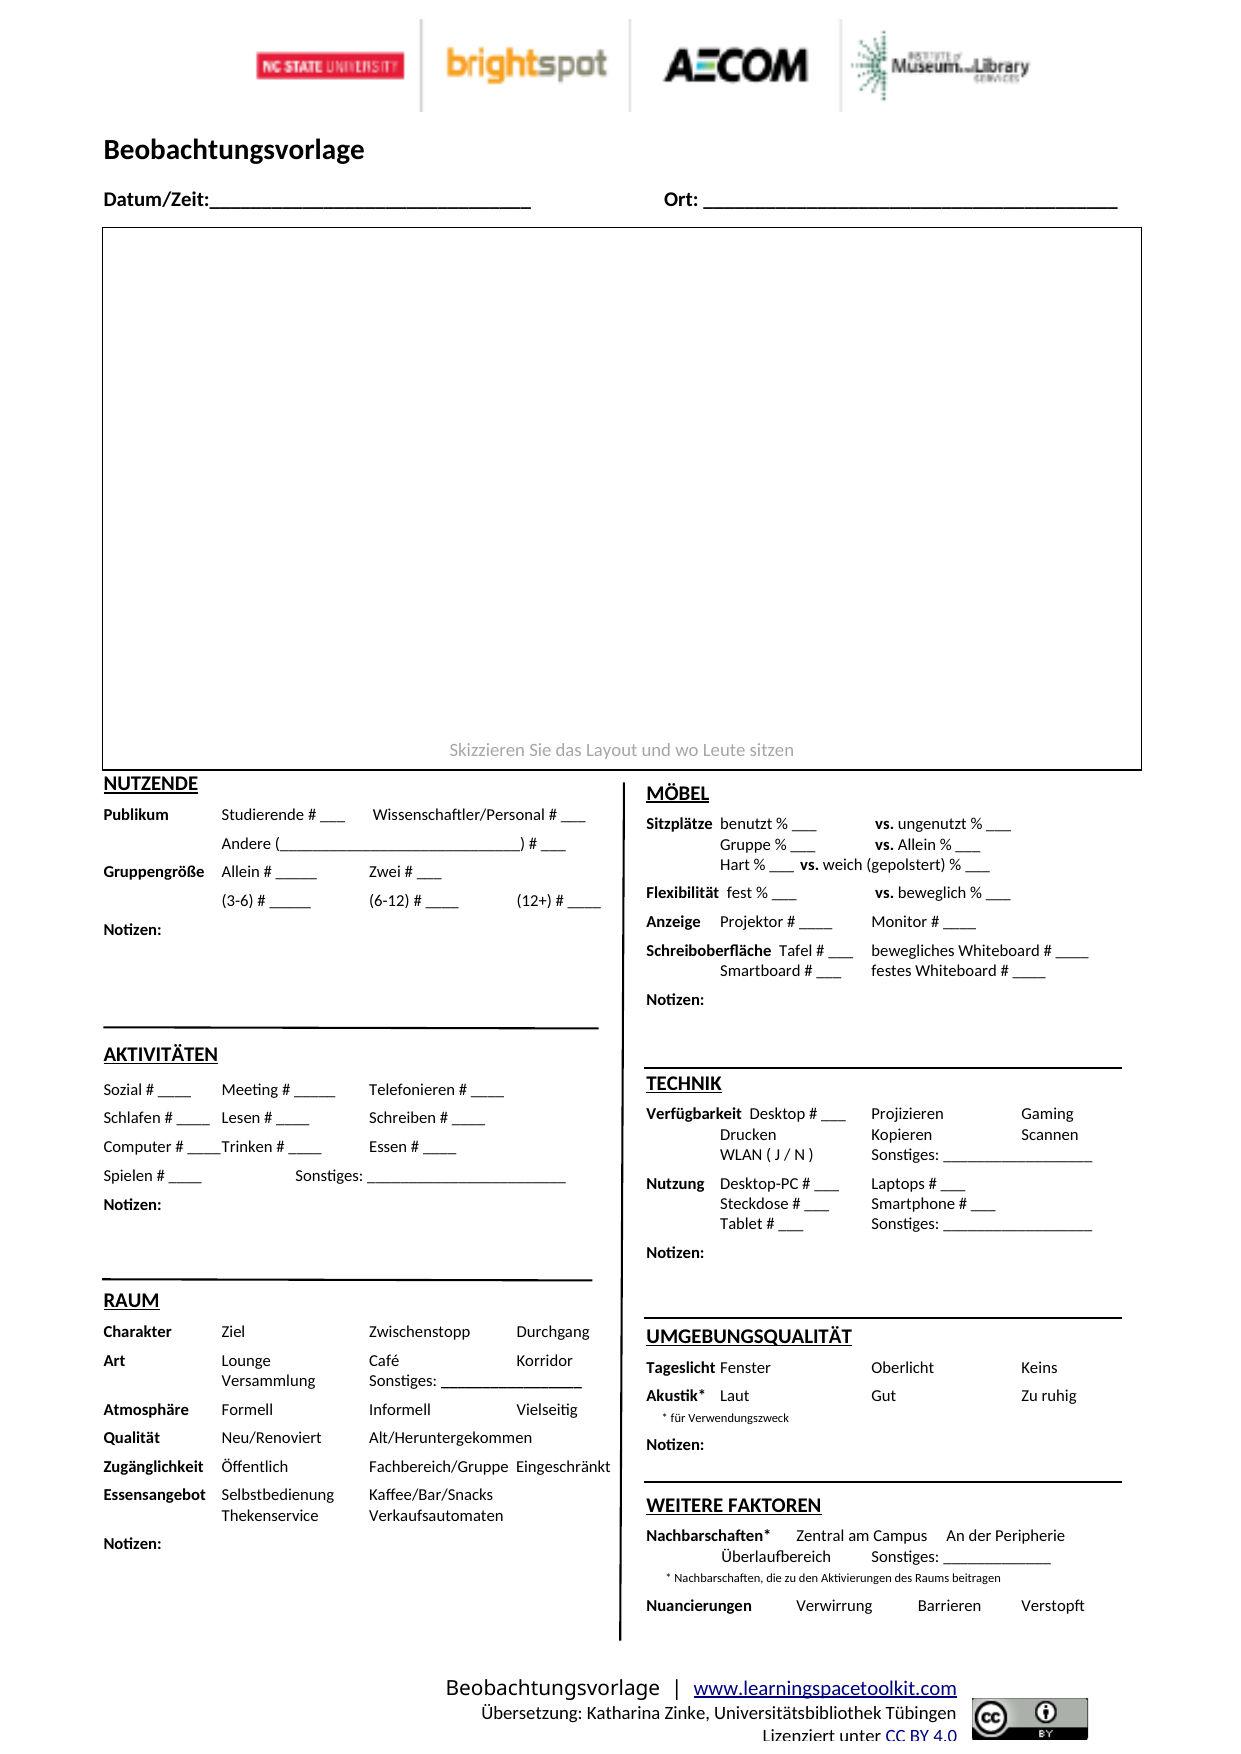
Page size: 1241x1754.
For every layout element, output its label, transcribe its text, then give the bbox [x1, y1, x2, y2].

text Publikum Studierende # ___ Wissenschaftler/Personal # ___ [103, 804, 622, 825]
text Charakter Ziel Zwischenstopp Durchgang [103, 1321, 620, 1341]
text [622, 1485, 1093, 1505]
text Sozial # ____ Meeting # _____ Telefonieren # ____ [103, 1079, 621, 1099]
text Atmosphäre Formell Informell Vielseitig [103, 1399, 620, 1419]
text Spielen # ____ Sonstiges: ________________________ [624, 1165, 1093, 1185]
text Qualität Neu/Renoviert Alt/Heruntergekommen [623, 1427, 1093, 1448]
text Gruppengröße Allein # _____ Zwei # ___ [103, 862, 622, 882]
text Qualität Neu/Renoviert Alt/Heruntergekommen [103, 1427, 620, 1448]
picture [972, 1698, 1089, 1740]
text Sozial # ____ Meeting # _____ Telefonieren # ____ [624, 1079, 1093, 1099]
text [623, 1370, 1093, 1390]
text Notizen: [103, 1194, 621, 1214]
text Thekenservice Verkaufsautomaten [622, 1505, 1093, 1525]
text Notizen: [103, 919, 622, 939]
text Schlafen # ____ Lesen # ____ Schreiben # ____ [103, 1108, 621, 1128]
text (3-6) # _____ (6-12) # ____ (12+) # ____ [103, 890, 622, 911]
text Schlafen # ____ Lesen # ____ Schreiben # ____ [624, 1108, 1093, 1128]
text Notizen: [625, 919, 1093, 939]
text Andere (_____________________________) # ___ [103, 833, 622, 853]
text (3-6) # _____ (6-12) # ____ (12+) # ____ [625, 890, 1093, 911]
text AKTIVITÄTEN [103, 1041, 621, 1067]
text Thekenservice Verkaufsautomaten [103, 1505, 619, 1525]
text Computer # ____ Trinken # ____ Essen # ____ [103, 1136, 621, 1157]
text Computer # ____ Trinken # ____ Essen # ____ [624, 1136, 1093, 1157]
text Skizzieren Sie das Layout und wo Leute sitzen [118, 739, 1126, 762]
text Charakter Ziel Zwischenstopp Durchgang [623, 1321, 1093, 1341]
text [623, 1287, 1093, 1313]
text [103, 228, 1141, 769]
text Andere (_____________________________) # ___ [625, 833, 1093, 853]
text RAUM [103, 1287, 620, 1313]
text Art Lounge Café Korridor [623, 1350, 1093, 1370]
text Publikum Studierende # ___ Wissenschaftler/Personal # ___ [625, 804, 1093, 825]
text Versammlung Sonstiges: _________________ [103, 1370, 620, 1390]
text Zugänglichkeit Öffentlich Fachbereich/Gruppe Eingeschränkt [103, 1456, 619, 1476]
text Essensangebot Selbstbedienung Kaffee/Bar/Snacks [103, 1485, 619, 1505]
text Beobachtungsvorlage [103, 131, 1093, 167]
text Notizen: [624, 1194, 1093, 1214]
text Gruppengröße Allein # _____ Zwei # ___ [625, 862, 1093, 882]
text Atmosphäre Formell Informell Vielseitig [623, 1399, 1093, 1419]
text Spielen # ____ Sonstiges: ________________________ [103, 1165, 621, 1185]
text [622, 1456, 1093, 1476]
text Art Lounge Café Korridor [103, 1350, 620, 1370]
text Datum/Zeit:_______________________________ Ort: ________________________________________ [103, 186, 1152, 211]
text Notizen: [103, 1534, 619, 1554]
text [624, 1041, 1093, 1067]
picture [239, 19, 1047, 112]
text NUTZENDE [103, 771, 1093, 796]
text Notizen: [622, 1534, 1093, 1554]
